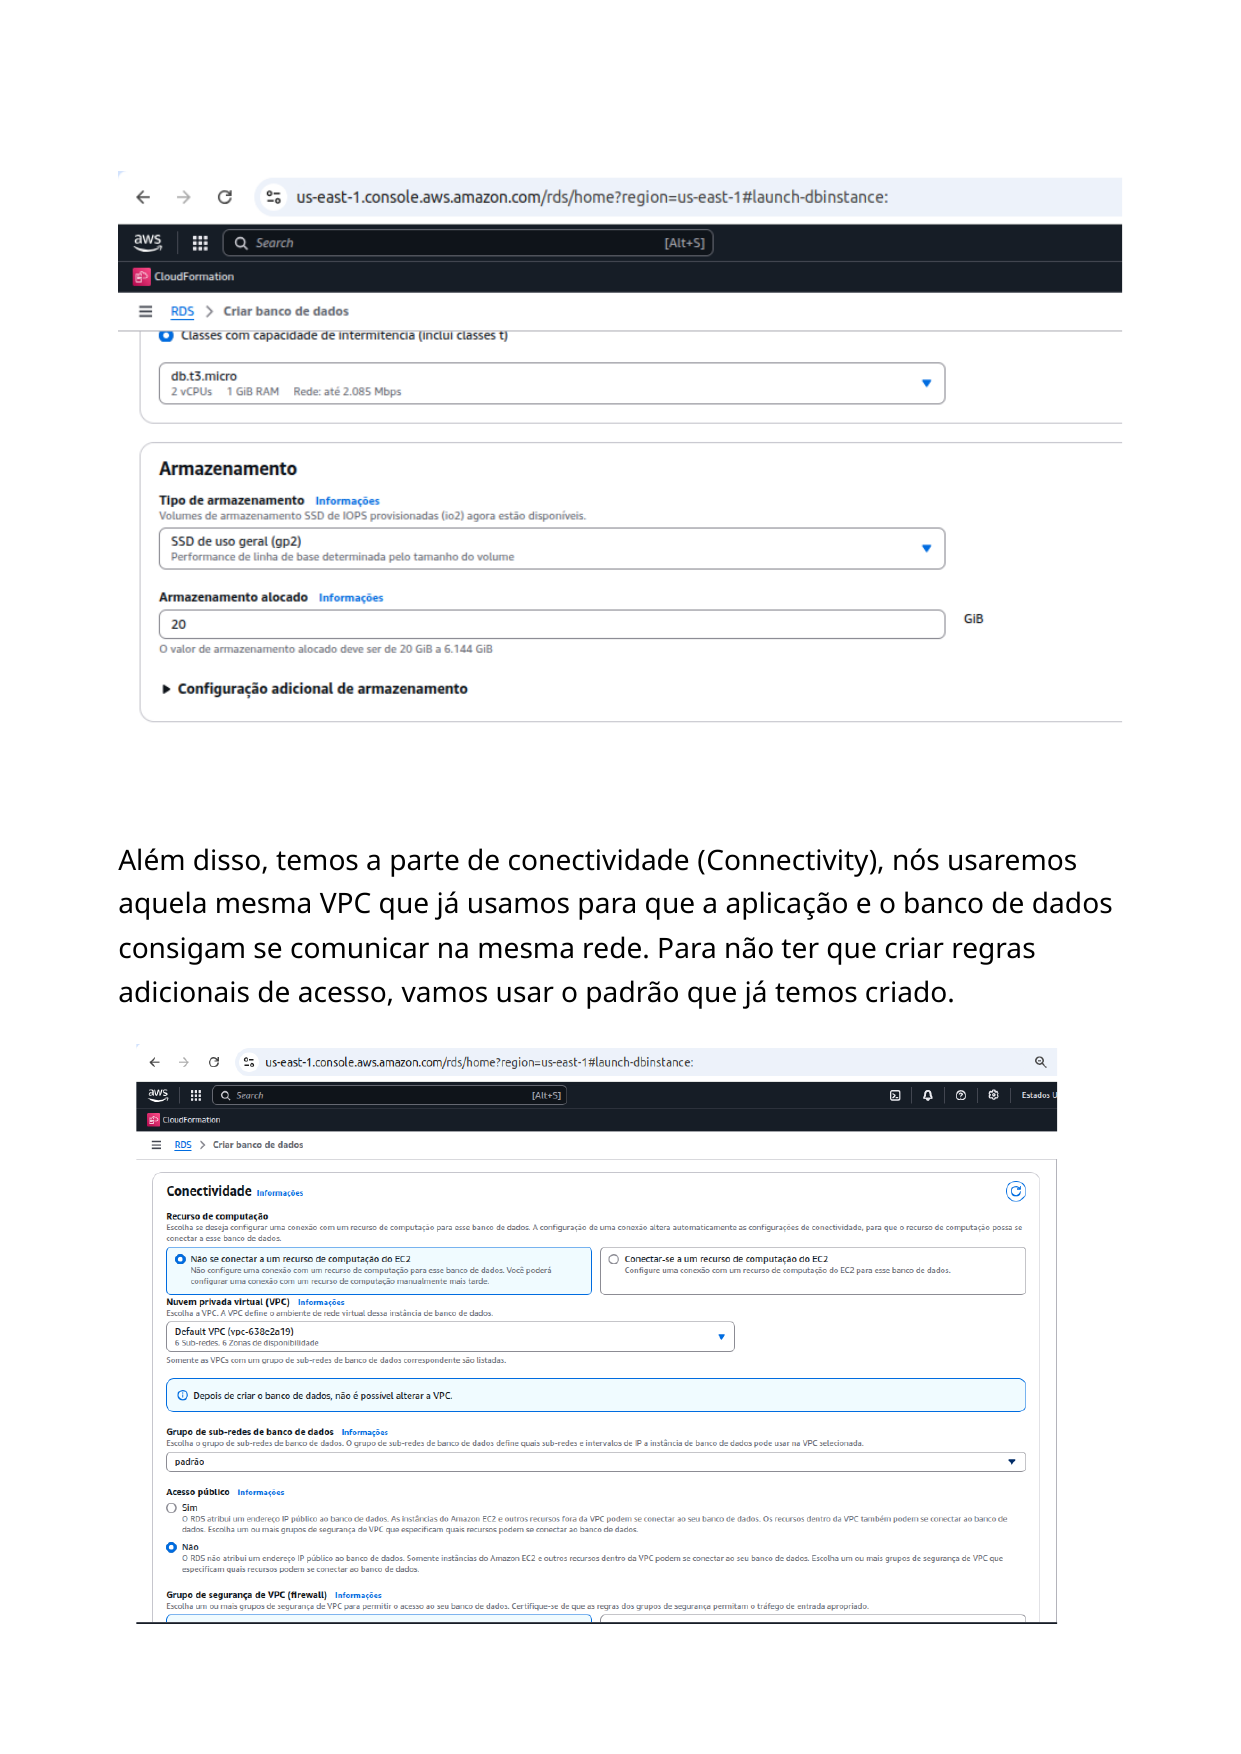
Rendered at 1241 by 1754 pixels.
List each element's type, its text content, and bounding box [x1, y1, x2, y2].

picture [136, 1044, 1058, 1624]
picture [118, 171, 1123, 728]
text Além disso, temos a parte de conectividade (Connectivity), nós usaremos aquela mesma VPC que já usamos para que a aplicação e o banco de dados consigam se comunicar na mesma rede. Para não ter que criar regras adicionais de acesso, vamos usar o padrão que já temos criado. [118, 840, 1122, 1010]
